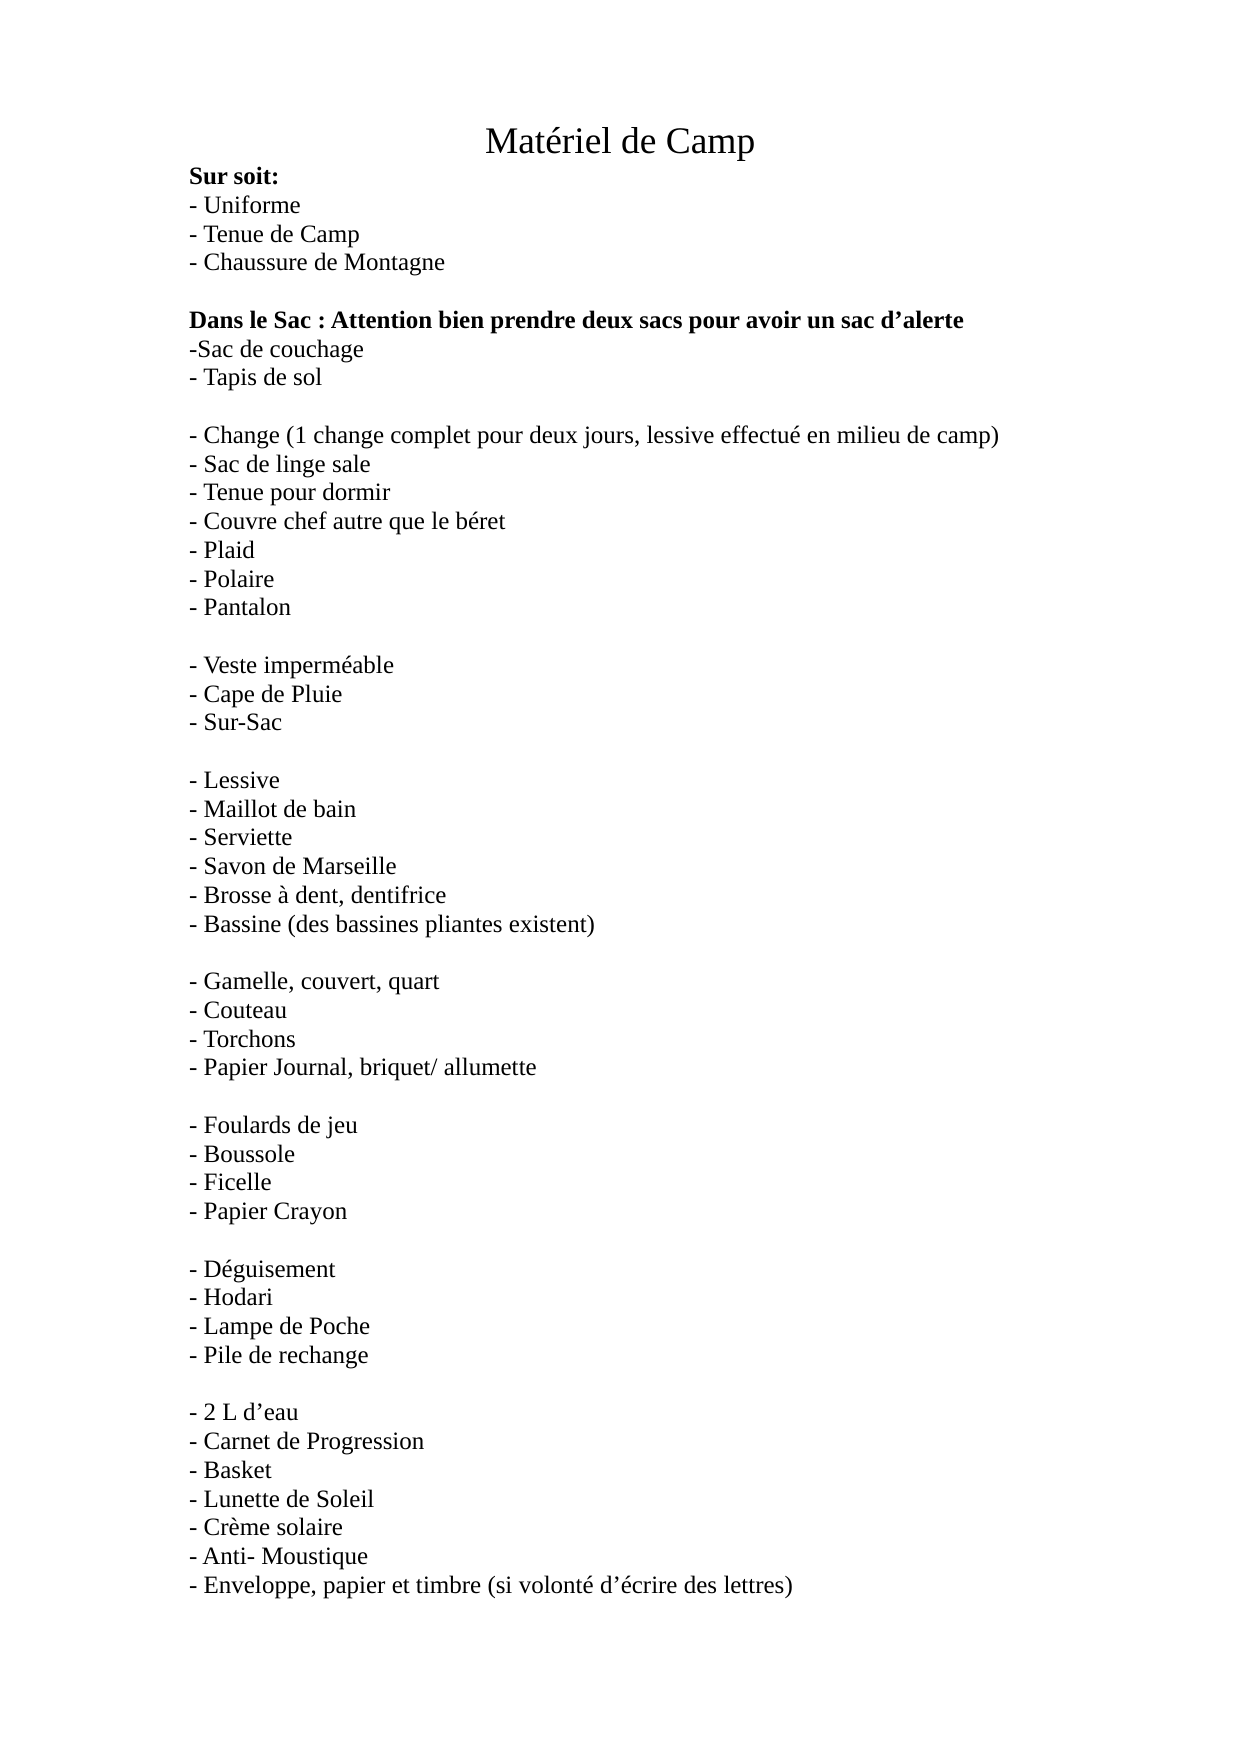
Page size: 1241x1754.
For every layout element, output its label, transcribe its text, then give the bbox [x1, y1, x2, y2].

text - 2 L d’eau [118, 1397, 1122, 1426]
text - Boussole [118, 1139, 1122, 1167]
text - Plaid [118, 535, 1122, 564]
text - Gamelle, couvert, quart [118, 966, 1122, 995]
text Matériel de Camp [118, 118, 1122, 161]
text - Tenue de Camp [118, 219, 1122, 247]
text - Couvre chef autre que le béret [118, 506, 1122, 535]
text - Papier Crayon [118, 1196, 1122, 1225]
text - Veste imperméable [118, 650, 1122, 679]
text - Papier Journal, briquet/ allumette [118, 1052, 1122, 1081]
text - Bassine (des bassines pliantes existent) [118, 909, 1122, 937]
text - Chaussure de Montagne [118, 247, 1122, 276]
text - Savon de Marseille [118, 851, 1122, 880]
text - Lunette de Soleil [118, 1484, 1122, 1512]
text - Sur-Sac [118, 707, 1122, 736]
text - Ficelle [118, 1167, 1122, 1196]
text -Sac de couchage [118, 334, 1122, 362]
text - Sac de linge sale [118, 449, 1122, 477]
text - Hodari [118, 1282, 1122, 1311]
text - Cape de Pluie [118, 679, 1122, 707]
text - Pantalon [118, 592, 1122, 621]
text - Serviette [118, 822, 1122, 851]
text - Pile de rechange [118, 1340, 1122, 1369]
text - Couteau [118, 995, 1122, 1024]
text - Polaire [118, 564, 1122, 592]
text - Enveloppe, papier et timbre (si volonté d’écrire des lettres) [118, 1570, 1122, 1599]
text - Tapis de sol [118, 362, 1122, 391]
text - Lampe de Poche [118, 1311, 1122, 1340]
text Sur soit: [118, 161, 1122, 190]
text - Déguisement [118, 1254, 1122, 1282]
text - Tenue pour dormir [118, 477, 1122, 506]
text - Carnet de Progression [118, 1426, 1122, 1455]
text - Maillot de bain [118, 794, 1122, 822]
text - Torchons [118, 1024, 1122, 1052]
text - Uniforme [118, 190, 1122, 219]
text - Change (1 change complet pour deux jours, lessive effectué en milieu de camp) [118, 420, 1122, 449]
text - Anti- Moustique [118, 1541, 1122, 1570]
text - Basket [118, 1455, 1122, 1484]
text Dans le Sac : Attention bien prendre deux sacs pour avoir un sac d’alerte [118, 305, 1122, 334]
text - Foulards de jeu [118, 1110, 1122, 1139]
text - Lessive [118, 765, 1122, 794]
text - Brosse à dent, dentifrice [118, 880, 1122, 909]
text - Crème solaire [118, 1512, 1122, 1541]
